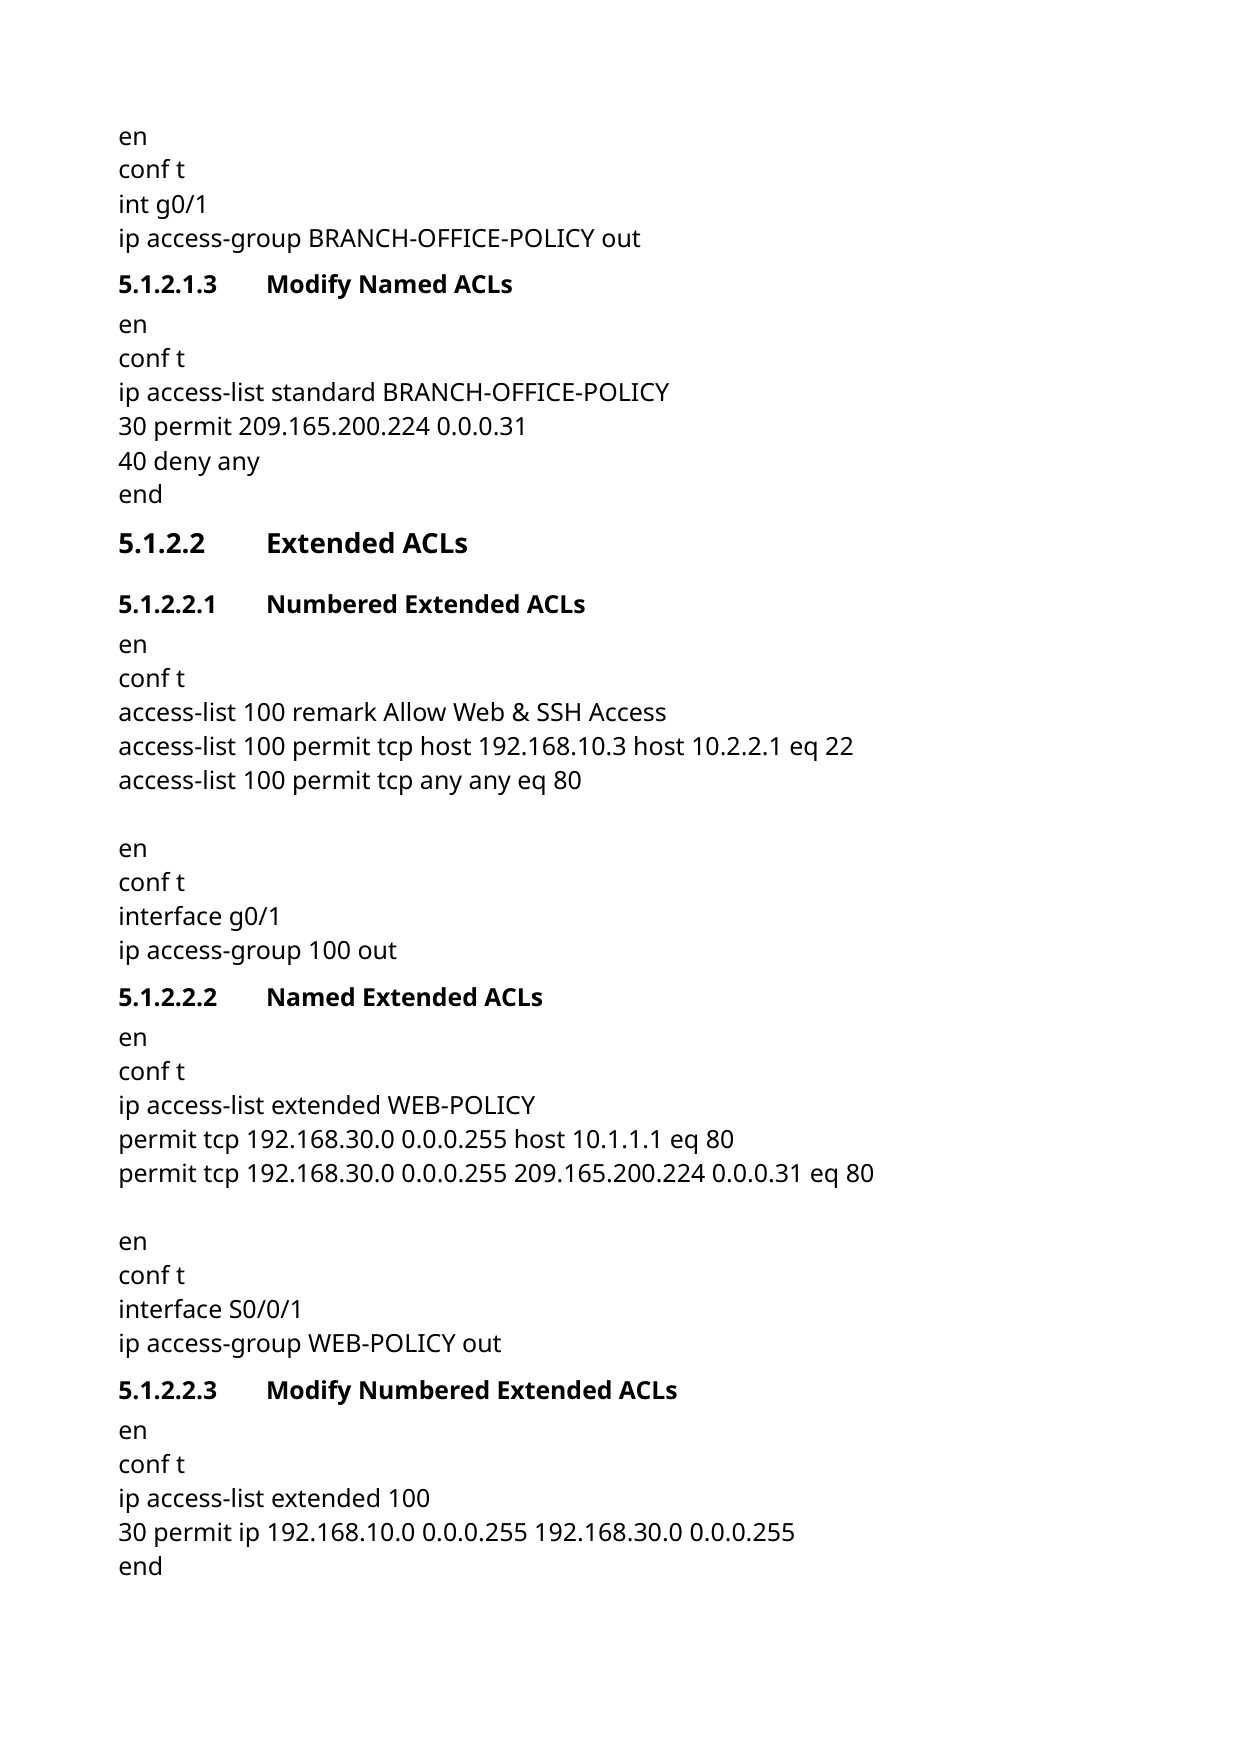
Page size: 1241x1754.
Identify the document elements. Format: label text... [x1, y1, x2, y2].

text conf t [118, 1054, 1122, 1088]
text ip access-group BRANCH-OFFICE-POLICY out [118, 220, 1122, 254]
subtitle Modify Numbered Extended ACLs [118, 1373, 1122, 1406]
text conf t [118, 1447, 1122, 1481]
subtitle Numbered Extended ACLs [118, 586, 1122, 620]
text ip access-list extended 100 [118, 1481, 1122, 1515]
text en [118, 831, 1122, 865]
text interface S0/0/1 [118, 1292, 1122, 1326]
text int g0/1 [118, 186, 1122, 220]
text end [118, 477, 1122, 511]
text ip access-list standard BRANCH-OFFICE-POLICY [118, 375, 1122, 409]
subtitle Extended ACLs [118, 524, 1122, 561]
text conf t [118, 1258, 1122, 1292]
text en [118, 626, 1122, 661]
subtitle Modify Named ACLs [118, 267, 1122, 301]
text conf t [118, 865, 1122, 899]
text access-list 100 permit tcp host 192.168.10.3 host 10.2.2.1 eq 22 [118, 729, 1122, 763]
text ip access-group WEB-POLICY out [118, 1326, 1122, 1360]
text conf t [118, 152, 1122, 186]
text access-list 100 permit tcp any any eq 80 [118, 763, 1122, 797]
text permit tcp 192.168.30.0 0.0.0.255 host 10.1.1.1 eq 80 [118, 1122, 1122, 1156]
text en [118, 1413, 1122, 1447]
text conf t [118, 661, 1122, 694]
text access-list 100 remark Allow Web & SSH Access [118, 694, 1122, 729]
text 30 permit 209.165.200.224 0.0.0.31 [118, 409, 1122, 443]
text en [118, 307, 1122, 341]
text en [118, 1019, 1122, 1054]
text 40 deny any [118, 443, 1122, 477]
text permit tcp 192.168.30.0 0.0.0.255 209.165.200.224 0.0.0.31 eq 80 [118, 1156, 1122, 1190]
text en [118, 118, 1122, 152]
text end [118, 1549, 1122, 1583]
text ip access-list extended WEB-POLICY [118, 1088, 1122, 1122]
text interface g0/1 [118, 899, 1122, 933]
text ip access-group 100 out [118, 933, 1122, 967]
subtitle Named Extended ACLs [118, 979, 1122, 1013]
text en [118, 1224, 1122, 1258]
text conf t [118, 341, 1122, 375]
text 30 permit ip 192.168.10.0 0.0.0.255 192.168.30.0 0.0.0.255 [118, 1515, 1122, 1549]
